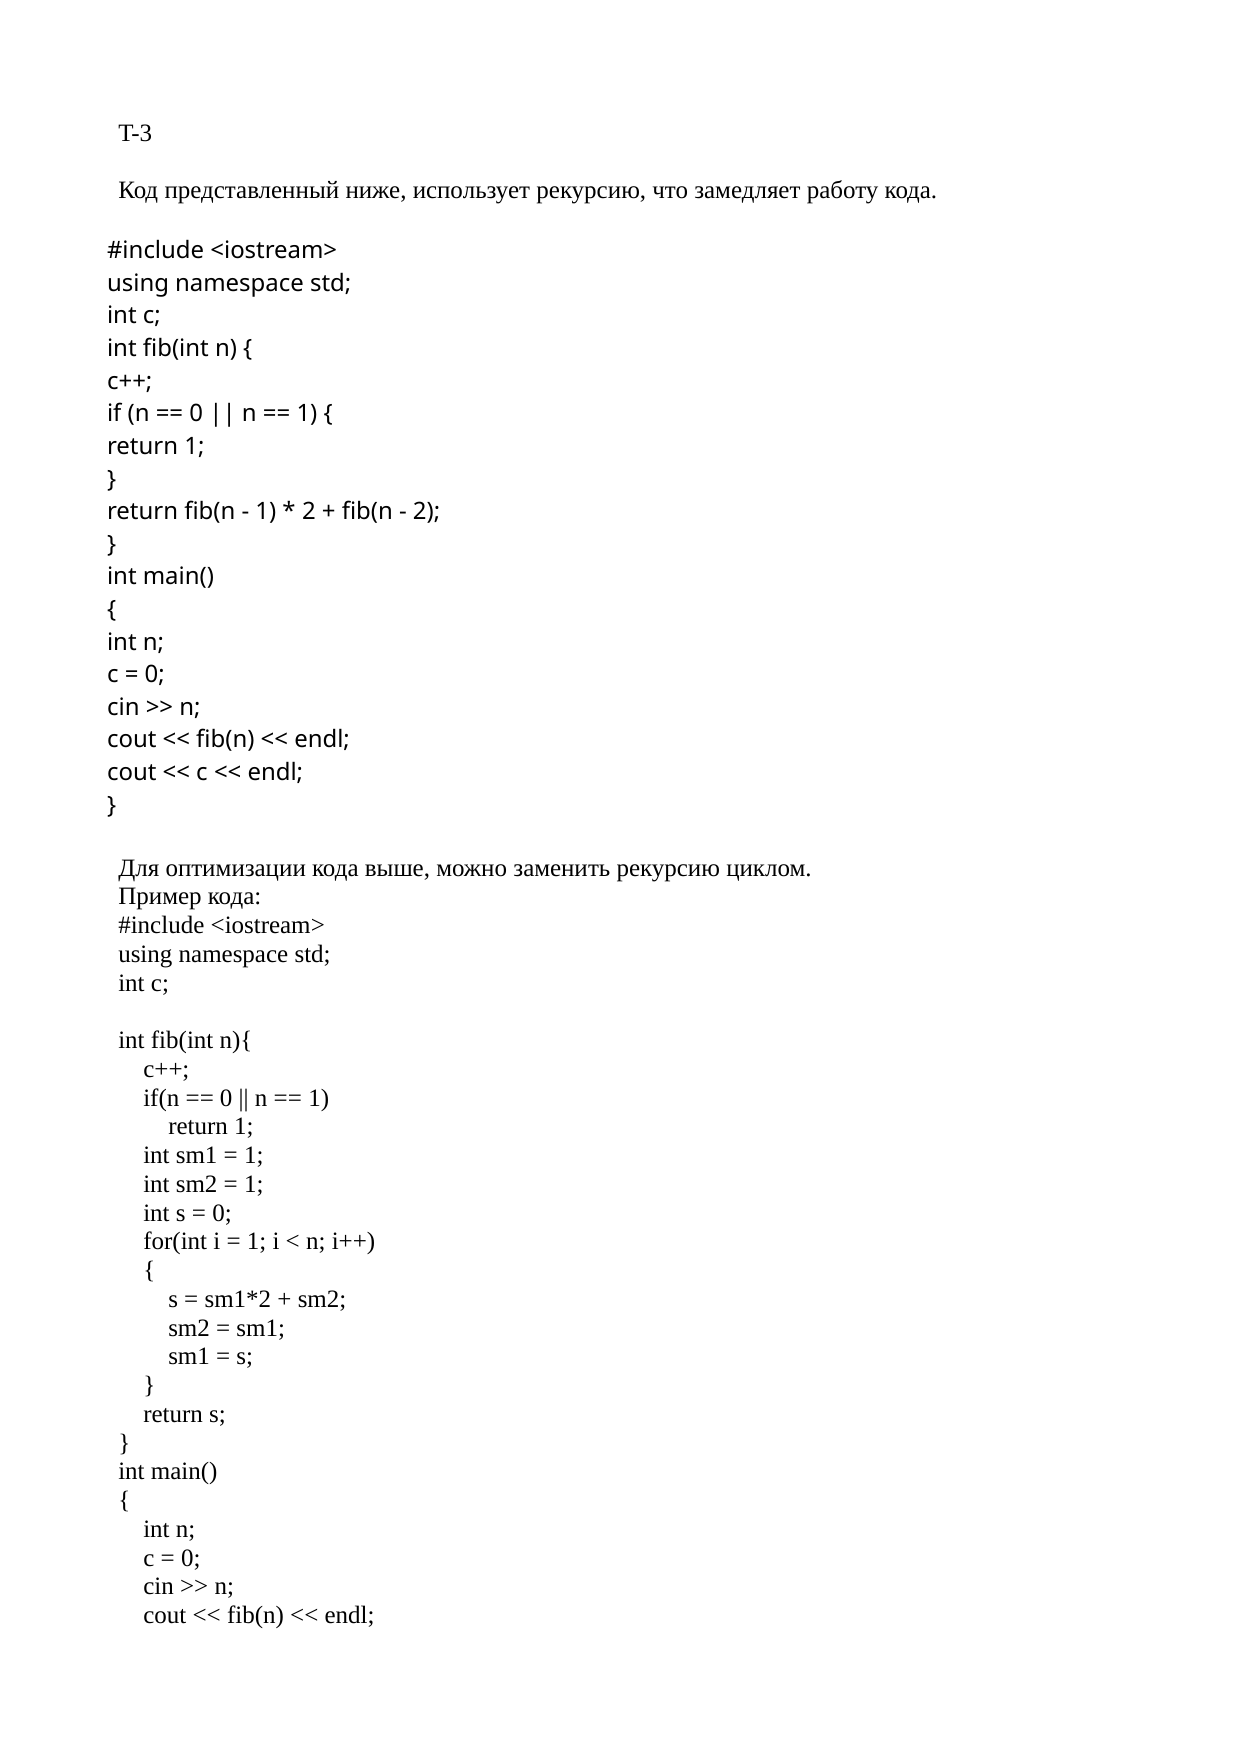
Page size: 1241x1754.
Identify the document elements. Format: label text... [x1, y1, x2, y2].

text Код представленный ниже, использует рекурсию, что замедляет работу кода. [118, 176, 1122, 204]
text { [118, 1485, 1122, 1514]
text s = sm1*2 + sm2; [118, 1284, 1122, 1313]
text int c; [118, 968, 1122, 996]
text sm1 = s; [118, 1341, 1122, 1370]
text for(int i = 1; i < n; i++) [118, 1226, 1122, 1255]
text return 1; [118, 1111, 1122, 1140]
text T-3 [118, 118, 1122, 147]
text int s = 0; [118, 1198, 1122, 1226]
text return s; [118, 1399, 1122, 1428]
text { [118, 1255, 1122, 1284]
text Пример кода: [118, 881, 1122, 910]
table_header #include <iostream> using namespace std; int c; int fib(int n) { c++; if (n == 0 || n == 1) { return 1; } return fib(n - 1) * 2 + fib(n - 2); } int main() { int n; c = 0; cin >> n; cout << fib(n) << endl; cout << c << endl; } [96, 233, 487, 820]
text int sm2 = 1; [118, 1169, 1122, 1198]
text int sm1 = 1; [118, 1140, 1122, 1169]
text } [118, 1428, 1122, 1456]
text int fib(int n){ [118, 1025, 1122, 1054]
text #include <iostream> [118, 910, 1122, 939]
text cout << fib(n) << endl; [118, 1600, 1122, 1629]
text sm2 = sm1; [118, 1313, 1122, 1341]
text } [118, 1370, 1122, 1399]
text cin >> n; [118, 1571, 1122, 1600]
text int main() [118, 1456, 1122, 1485]
text c++; [118, 1054, 1122, 1083]
text using namespace std; [118, 939, 1122, 968]
text Для оптимизации кода выше, можно заменить рекурсию циклом. [118, 853, 1122, 881]
text if(n == 0 || n == 1) [118, 1083, 1122, 1111]
text int n; [118, 1514, 1122, 1543]
text c = 0; [118, 1543, 1122, 1571]
